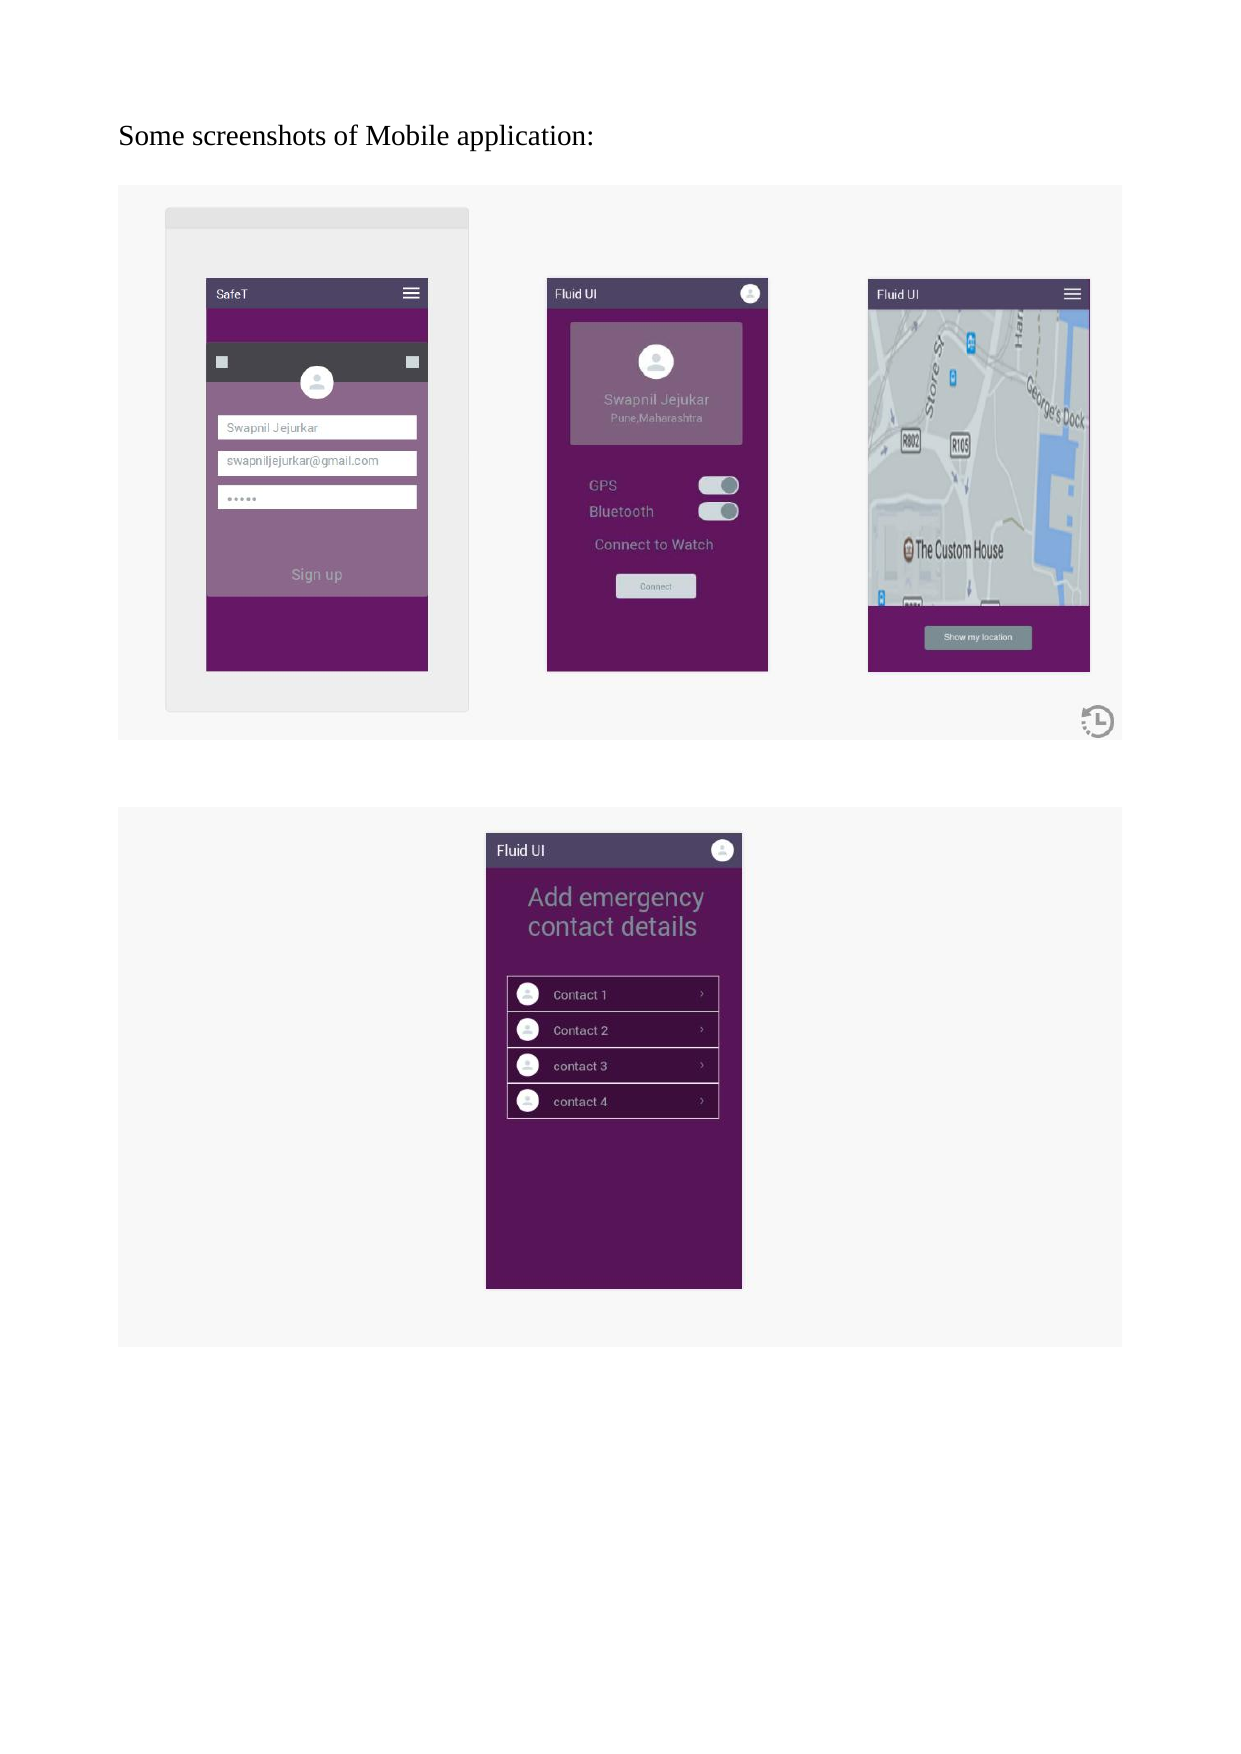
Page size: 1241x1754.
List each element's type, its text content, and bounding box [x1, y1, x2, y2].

picture [118, 185, 1123, 740]
text Some screenshots of Mobile application: [118, 118, 1122, 152]
picture [118, 807, 1123, 1347]
